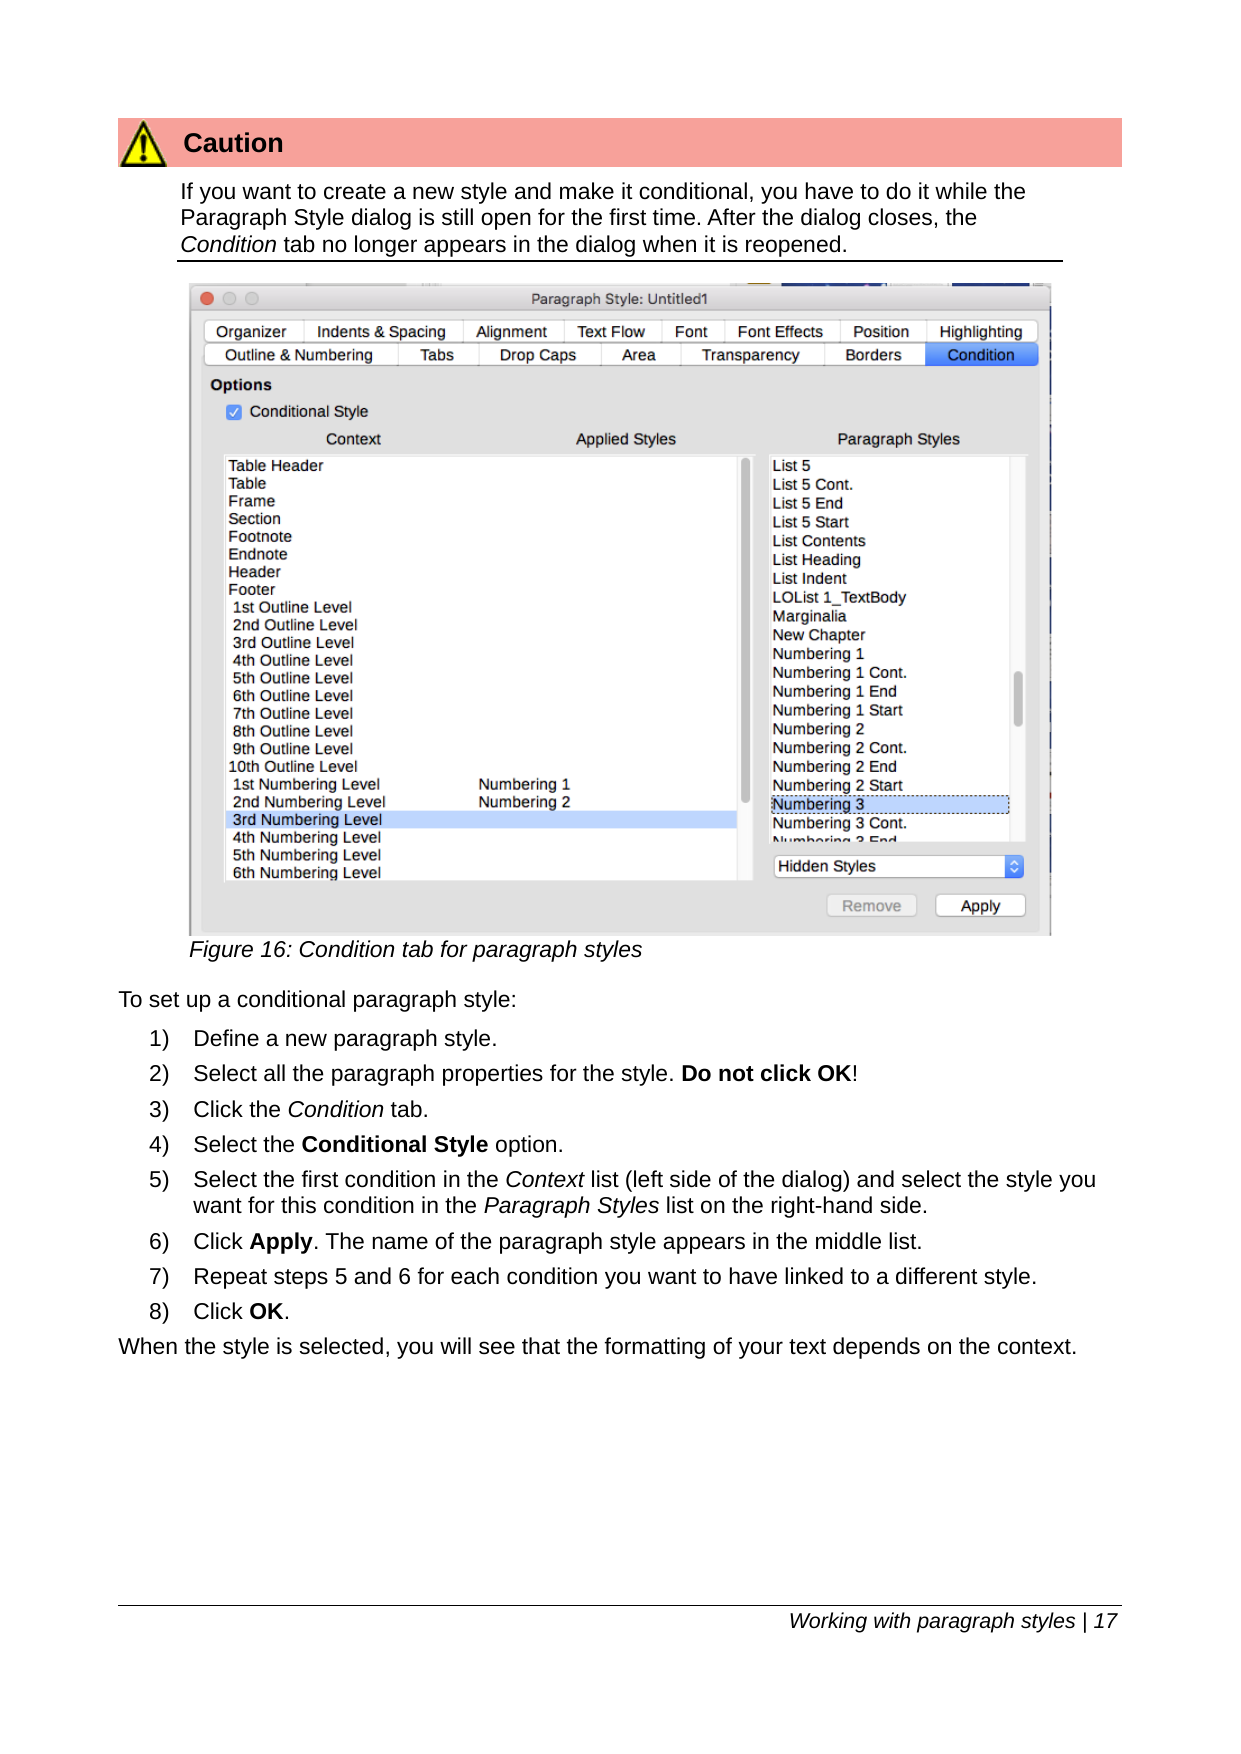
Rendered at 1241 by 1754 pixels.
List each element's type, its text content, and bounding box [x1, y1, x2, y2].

text Figure 16: Condition tab for paragraph styles [189, 936, 1051, 962]
list Click OK. [169, 1298, 1122, 1324]
picture [188, 283, 1052, 936]
picture [119, 119, 167, 167]
list Repeat steps 5 and 6 for each condition you want to have linked to a different style. [169, 1263, 1122, 1289]
list Define a new paragraph style. [169, 1025, 1122, 1052]
list Select all the paragraph properties for the style. Do not click OK! [169, 1060, 1122, 1087]
list Select the Conditional Style option. [169, 1131, 1122, 1157]
list Select the first condition in the Context list (left side of the dialog) and select the style you want for this condition in the Paragraph Styles list on the right-hand side. [169, 1166, 1122, 1219]
list Click Apply. The name of the paragraph style appears in the middle list. [169, 1228, 1122, 1254]
text When the style is selected, you will see that the formatting of your text depends on the context. [118, 1333, 1122, 1359]
subtitle Caution [118, 118, 1122, 167]
list Click the Condition tab. [169, 1096, 1122, 1122]
list To set up a conditional paragraph style: [118, 986, 1122, 1013]
text If you want to create a new style and make it conditional, you have to do it while the Paragraph Style dialog is still open for the first time. After the dialog closes, the Condition tab no longer appears in the dialog when it is reopened. [177, 175, 1063, 260]
